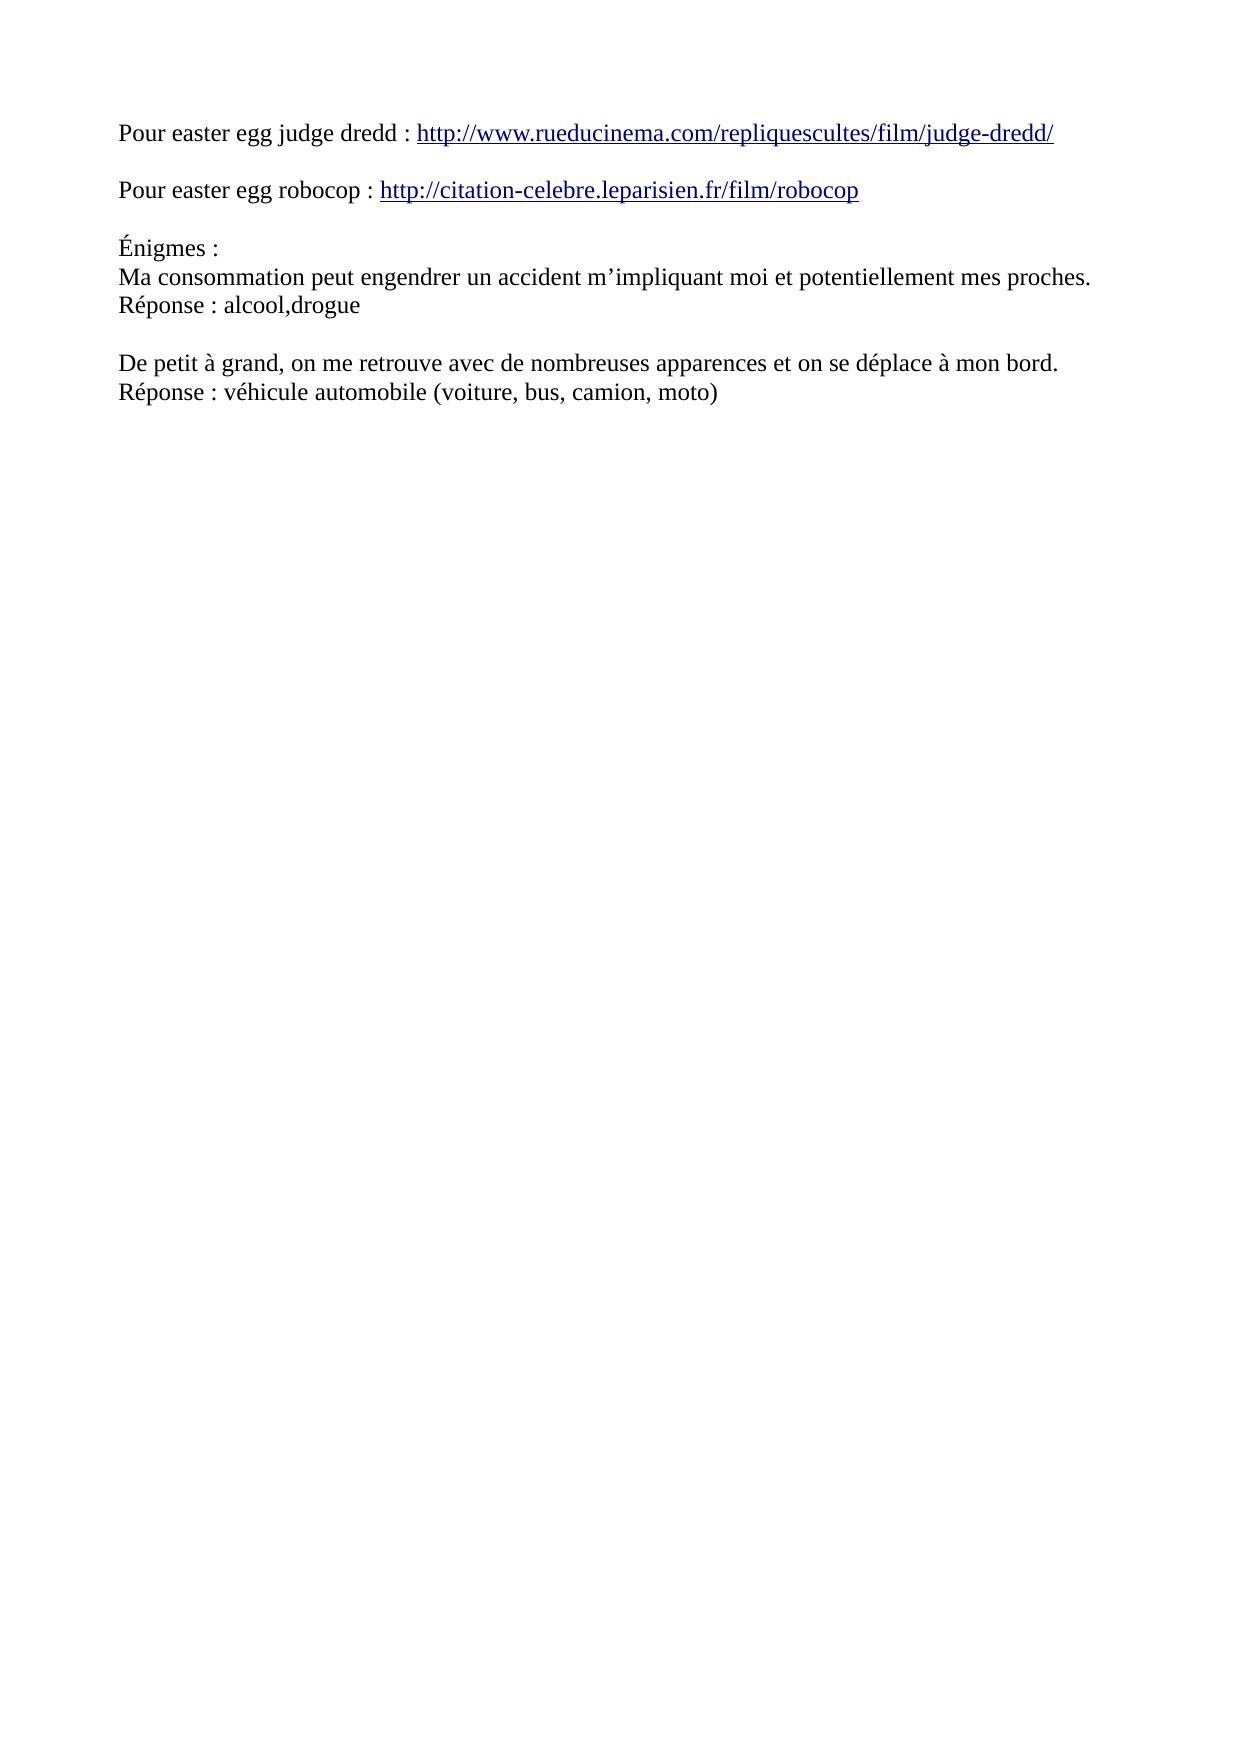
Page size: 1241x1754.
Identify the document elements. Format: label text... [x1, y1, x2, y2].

text Énigmes : [118, 233, 1122, 262]
text Pour easter egg judge dredd : http://www.rueducinema.com/repliquescultes/film/judge-dredd/ [118, 118, 1122, 147]
text Pour easter egg robocop : http://citation-celebre.leparisien.fr/film/robocop [118, 176, 1122, 204]
text Réponse : véhicule automobile (voiture, bus, camion, moto) [118, 377, 1122, 406]
text Ma consommation peut engendrer un accident m’impliquant moi et potentiellement mes proches. [118, 262, 1122, 291]
text Réponse : alcool,drogue [118, 291, 1122, 319]
text De petit à grand, on me retrouve avec de nombreuses apparences et on se déplace à mon bord. [118, 348, 1122, 377]
